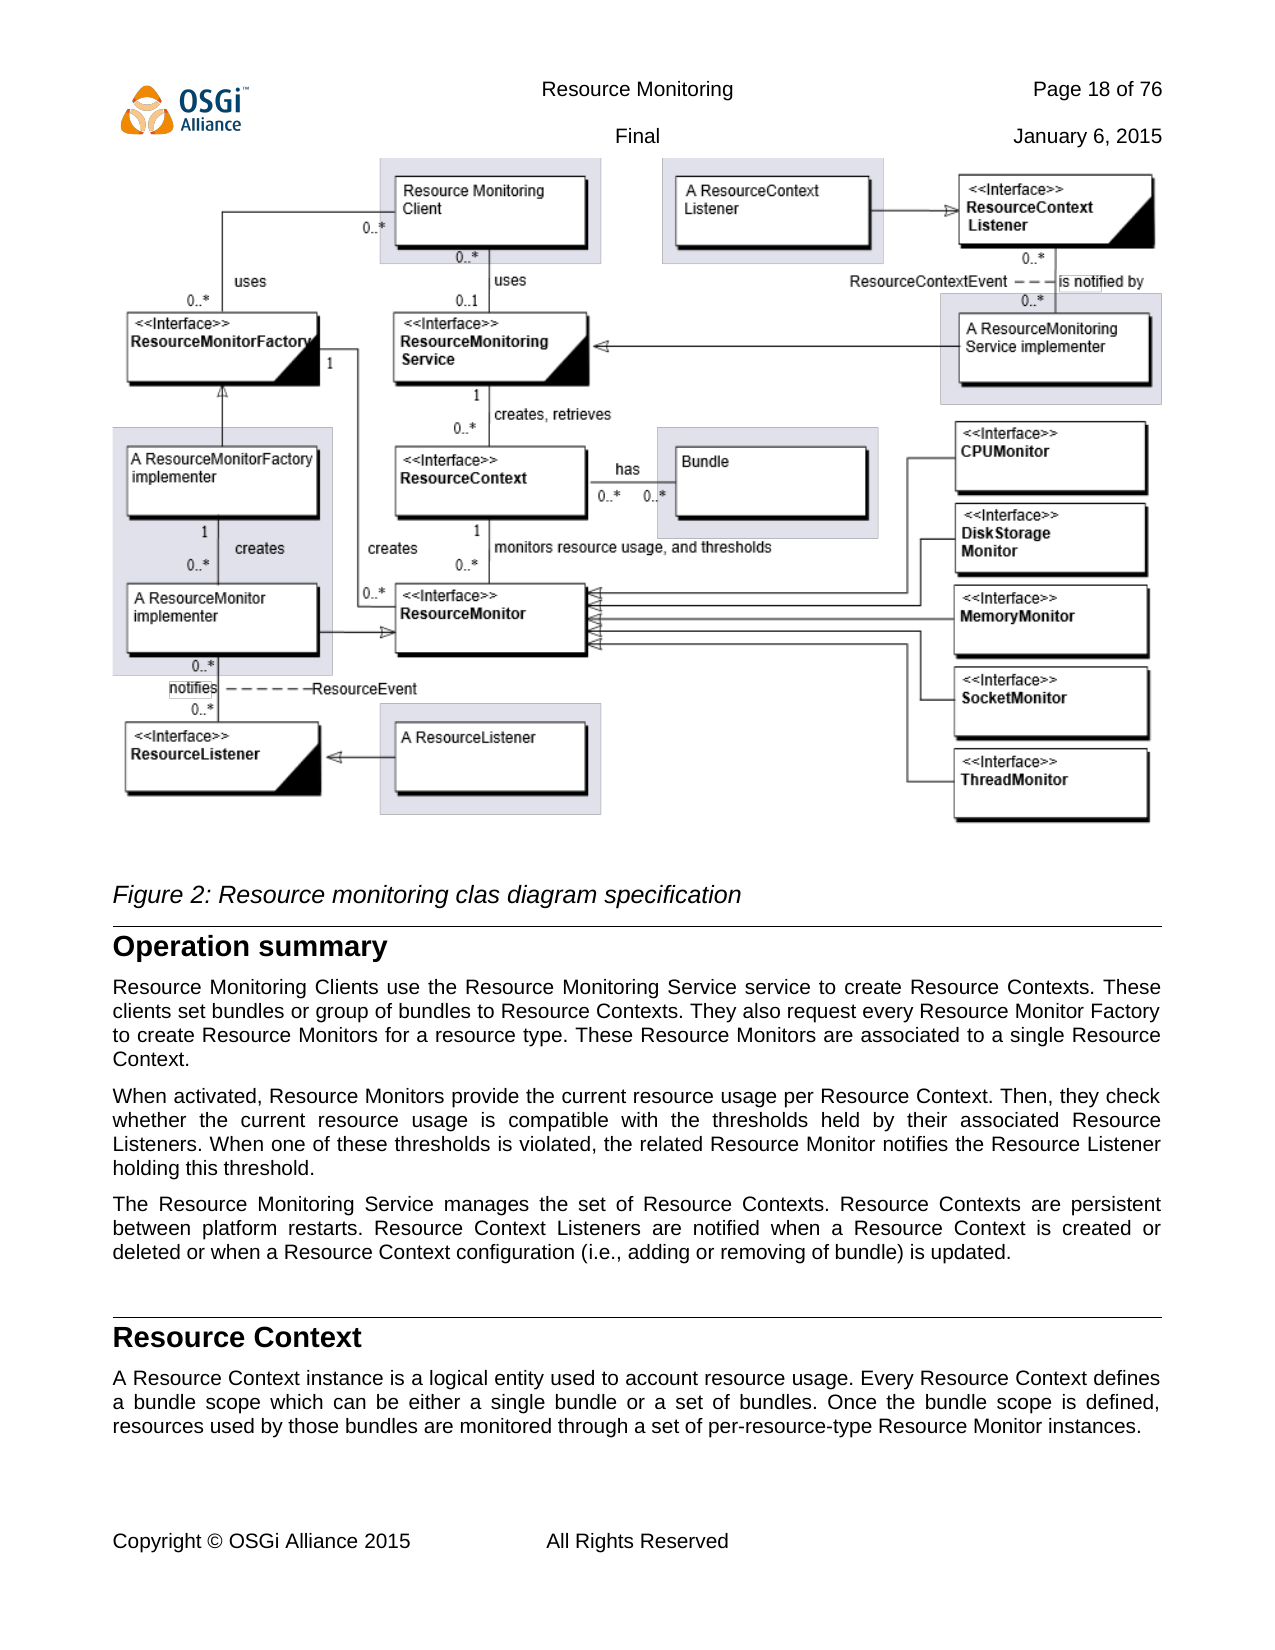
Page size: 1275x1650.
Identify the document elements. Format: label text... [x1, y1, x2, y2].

picture [113, 78, 257, 142]
text When activated, Resource Monitors provide the current resource usage per Resource Context. Then, they check whether the current resource usage is compatible with the thresholds held by their associated Resource Listeners. When one of these thresholds is violated, the related Resource Monitor notifies the Resource Listener holding this threshold. [112, 1083, 1162, 1179]
text Resource Monitoring Clients use the Resource Monitoring Service service to create Resource Contexts. These clients set bundles or group of bundles to Resource Contexts. They also request every Resource Monitor Factory to create Resource Monitors for a resource type. These Resource Monitors are associated to a single Resource Context. [112, 975, 1162, 1071]
subtitle Resource Context [112, 1318, 1162, 1353]
text A Resource Context instance is a logical entity used to account resource usage. Every Resource Context defines a bundle scope which can be either a single bundle or a set of bundles. Once the bundle scope is defined, resources used by those bundles are monitored through a set of per-resource-type Resource Monitor instances. [112, 1366, 1162, 1438]
text Figure 2: Resource monitoring clas diagram specification [112, 881, 1162, 909]
subtitle Operation summary [112, 927, 1162, 963]
picture [112, 158, 1163, 844]
text The Resource Monitoring Service manages the set of Resource Contexts. Resource Contexts are persistent between platform restarts. Resource Context Listeners are notified when a Resource Context is created or deleted or when a Resource Context configuration (i.e., adding or removing of bundle) is updated. [112, 1192, 1162, 1264]
